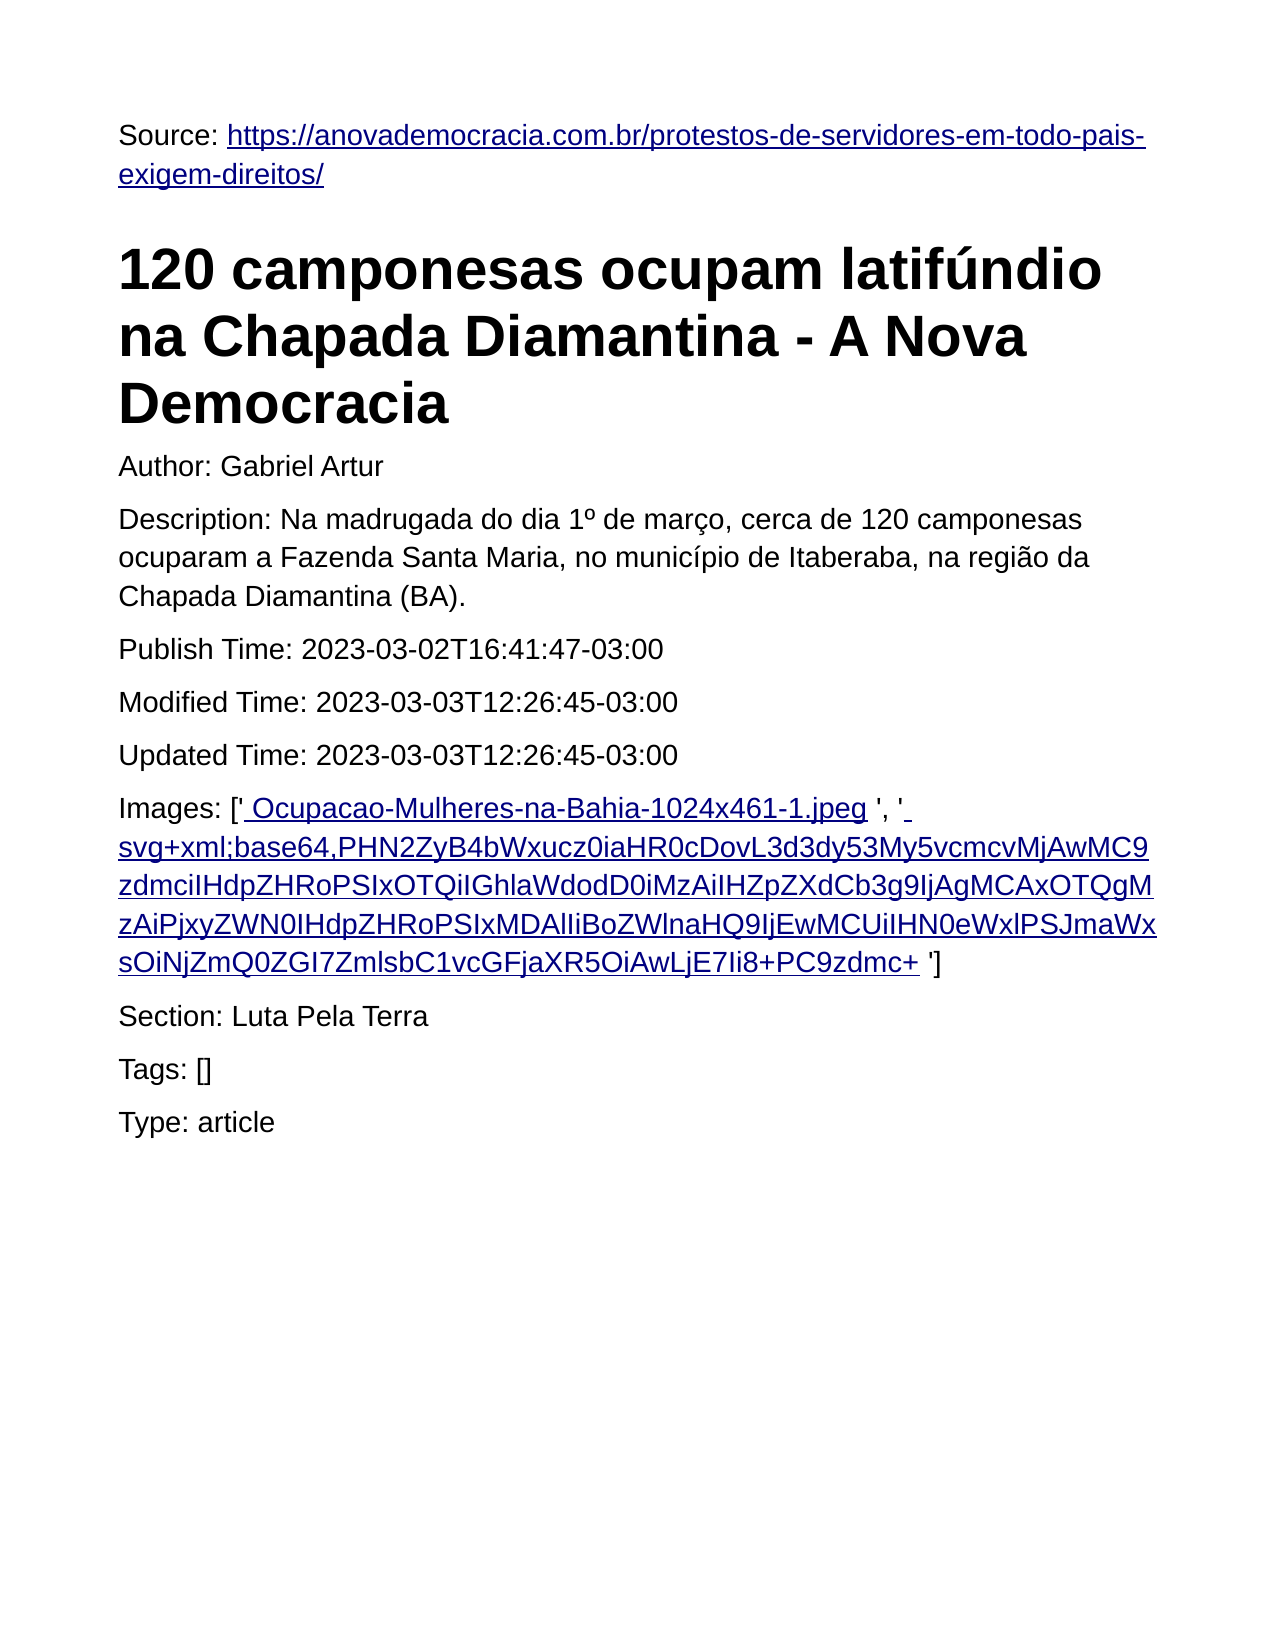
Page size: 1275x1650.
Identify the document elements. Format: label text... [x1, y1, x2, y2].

text Description: Na madrugada do dia 1º de março, cerca de 120 camponesas ocuparam a Fazenda Santa Maria, no município de Itaberaba, na região da Chapada Diamantina (BA). [118, 502, 1157, 612]
text sOiNjZmQ0ZGI7ZmlsbC1vcGFjaXR5OiAwLjE7Ii8+PC9zdmc+ '] [118, 938, 1157, 979]
text Publish Time: 2023-03-02T16:41:47-03:00 [118, 632, 1157, 665]
subtitle 120 camponesas ocupam latifúndio na Chapada Diamantina - A Nova Democracia [118, 235, 1157, 436]
text Author: Gabriel Artur [118, 448, 1157, 482]
text Section: Luta Pela Terra [118, 998, 1157, 1032]
text Modified Time: 2023-03-03T12:26:45-03:00 [118, 685, 1157, 718]
text Images: [' Ocupacao-Mulheres-na-Bahia-1024x461-1.jpeg ', ' svg+xml;base64,PHN2ZyB4bWxucz0iaHR0cDovL3d3dy53My5vcmcvMjAwMC9zdmciIHdpZHRoPSIxOTQiIGhlaWdodD0iMzAiIHZpZXdCb3g9IjAgMCAxOTQgMzAiPjxyZWN0IHdpZHRoPSIxMDAlIiBoZWlnaHQ9IjEwMCUiIHN0eWxlPSJmaWx [118, 791, 1157, 936]
text Tags: [] [118, 1052, 1157, 1085]
text Updated Time: 2023-03-03T12:26:45-03:00 [118, 738, 1157, 772]
text Source: https://anovademocracia.com.br/protestos-de-servidores-em-todo-pais-exigem-direitos/ [118, 118, 1157, 190]
text Type: article [118, 1105, 1157, 1138]
